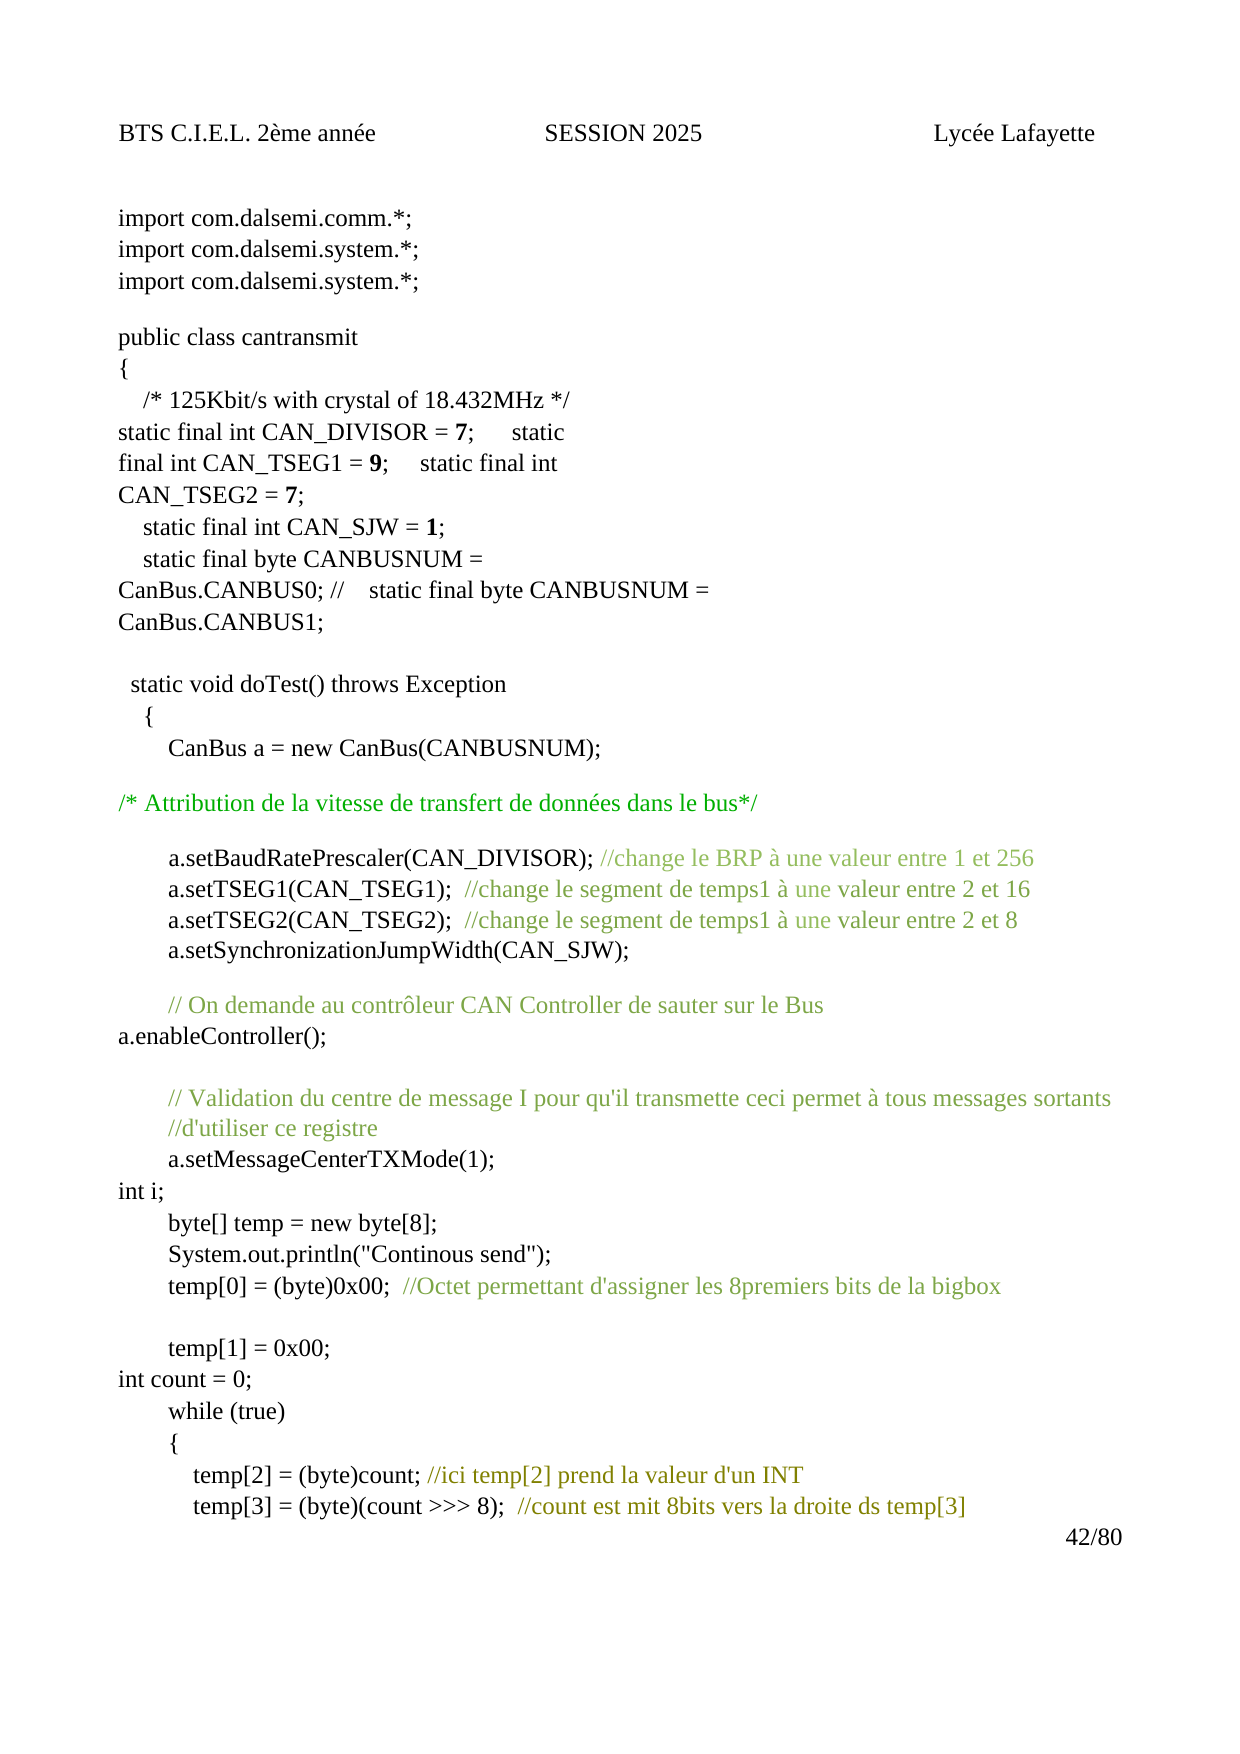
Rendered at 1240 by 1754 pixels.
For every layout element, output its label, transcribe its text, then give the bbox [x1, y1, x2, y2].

text static void doTest() throws Exception [118, 669, 1121, 698]
text System.out.println("Continous send"); [118, 1239, 1121, 1268]
text a.setTSEG1(CAN_TSEG1); //change le segment de temps1 à une valeur entre 2 et 16 [118, 874, 1122, 903]
text a.setSynchronizationJumpWidth(CAN_SJW); [118, 936, 1121, 964]
text while (true) [118, 1396, 1121, 1425]
text //d'utiliser ce registre [118, 1113, 1122, 1142]
text a.setMessageCenterTXMode(1); int i; [118, 1144, 521, 1204]
text { [118, 1428, 1121, 1457]
text public class cantransmit [118, 322, 1121, 350]
text /* 125Kbit/s with crystal of 18.432MHz */ static final int CAN_DIVISOR = 7; static final int CAN_TSEG1 = 9; static final int CAN_TSEG2 = 7; [118, 385, 570, 509]
text a.setTSEG2(CAN_TSEG2); //change le segment de temps1 à une valeur entre 2 et 8 [118, 905, 1122, 933]
text // On demande au contrôleur CAN Controller de sauter sur le Bus a.enableController(); [118, 991, 1032, 1050]
text /* Attribution de la vitesse de transfert de données dans le bus*/ [118, 788, 1122, 817]
text { [118, 353, 1121, 382]
text temp[3] = (byte)(count >>> 8); //count est mit 8bits vers la droite ds temp[3] [118, 1491, 1122, 1519]
text import com.dalsemi.comm.*; import com.dalsemi.system.*; import com.dalsemi.system.*; [118, 203, 479, 295]
text static final int CAN_SJW = 1; [118, 512, 1121, 541]
text temp[2] = (byte)count; //ici temp[2] prend la valeur d'un INT [118, 1460, 1122, 1489]
text CanBus a = new CanBus(CANBUSNUM); [118, 733, 1121, 762]
text a.setBaudRatePrescaler(CAN_DIVISOR); //change le BRP à une valeur entre 1 et 256 [118, 843, 1122, 872]
text temp[1] = 0x00; int count = 0; [118, 1333, 369, 1393]
text // Validation du centre de message I pour qu'il transmette ceci permet à tous messages sortants [118, 1083, 1122, 1112]
text byte[] temp = new byte[8]; [118, 1208, 1121, 1236]
text temp[0] = (byte)0x00; //Octet permettant d'assigner les 8premiers bits de la bigbox [118, 1271, 1122, 1300]
text { [118, 701, 1121, 730]
text static final byte CANBUSNUM = CanBus.CANBUS0; // static final byte CANBUSNUM = CanBus.CANBUS1; [118, 544, 710, 636]
